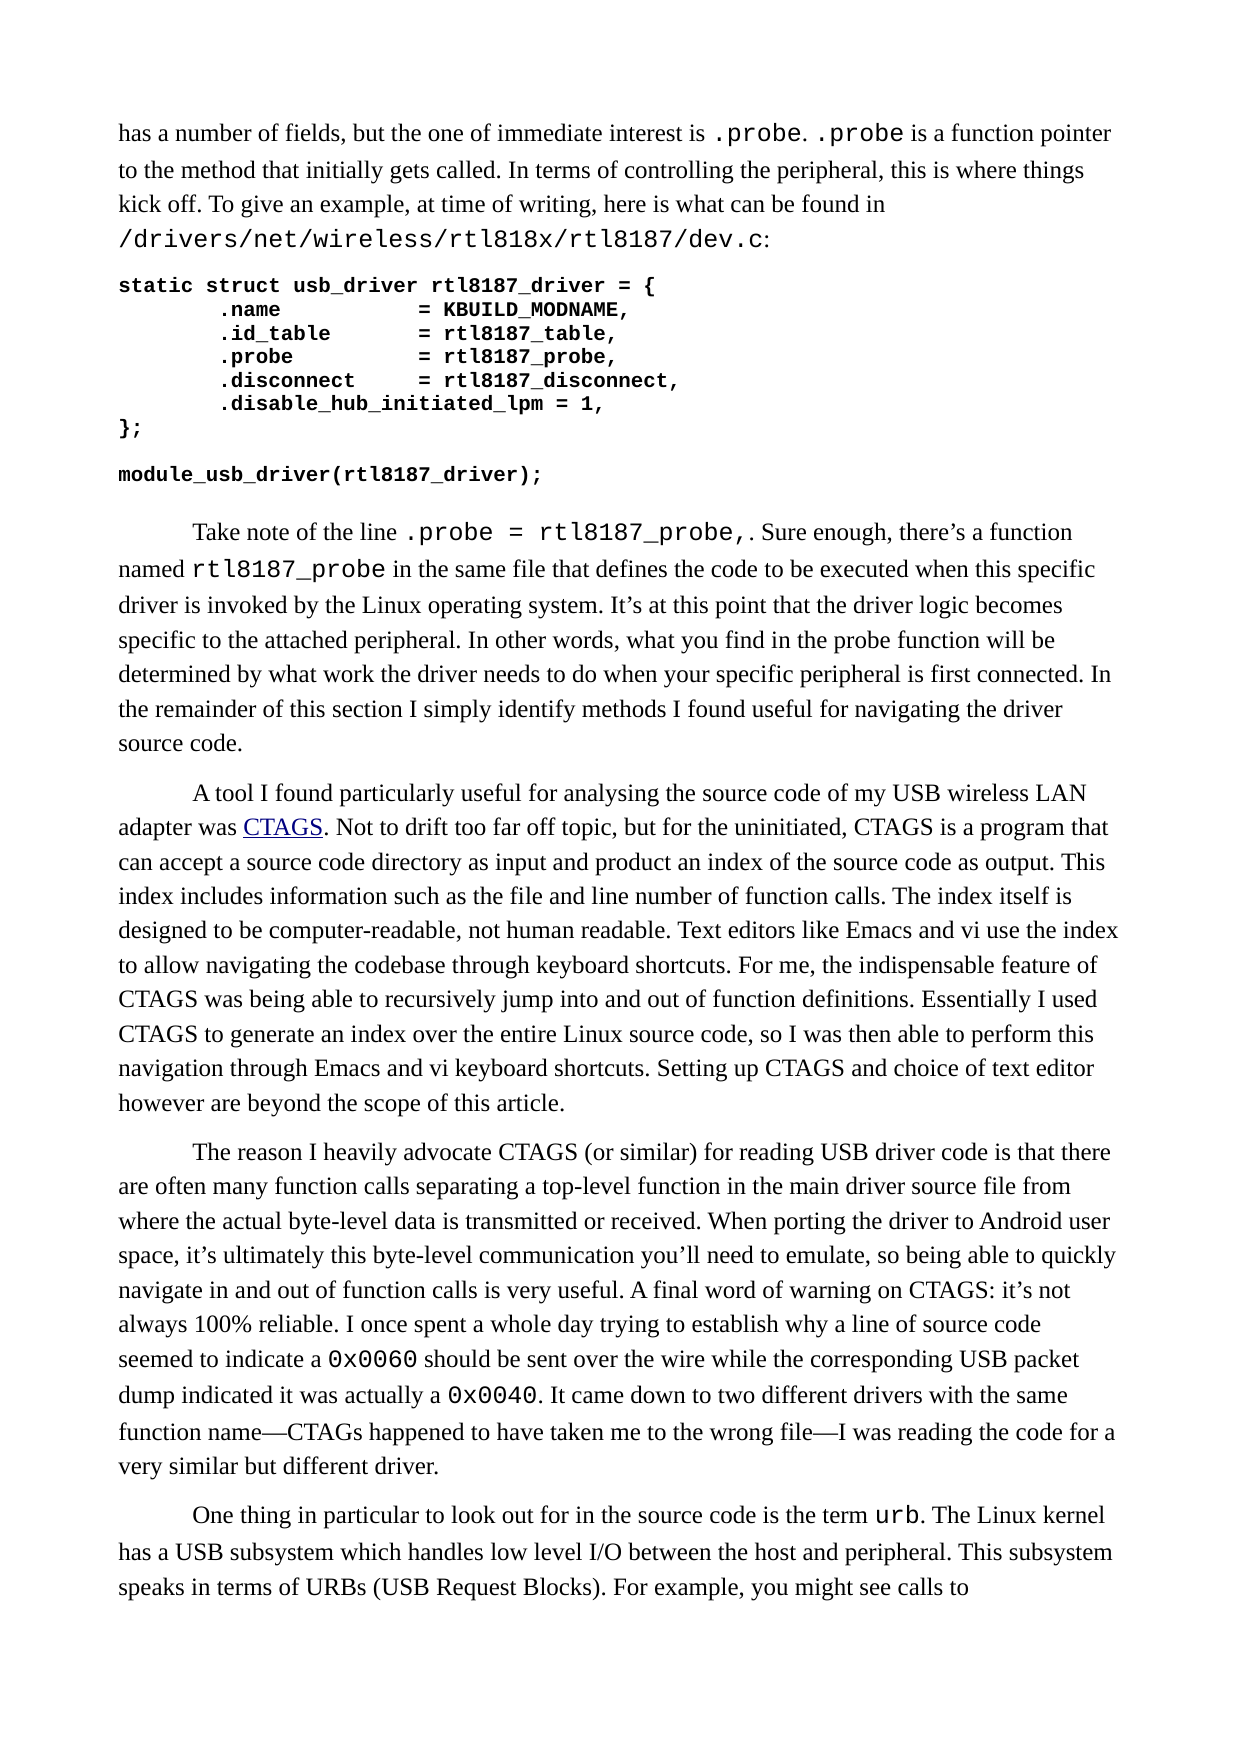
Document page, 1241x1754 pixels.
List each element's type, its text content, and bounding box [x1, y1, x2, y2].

text One thing in particular to look out for in the source code is the term urb. The Linux kernel has a USB subsystem which handles low level I/O between the host and peripheral. This subsystem speaks in terms of URBs (USB Request Blocks). For example, you might see calls to [118, 1501, 1122, 1600]
text .id_table = rtl8187_table, [118, 322, 1122, 346]
text Take note of the line .probe = rtl8187_probe,. Sure enough, there’s a function named rtl8187_probe in the same file that defines the code to be executed when this specific driver is invoked by the Linux operating system. It’s at this point that the driver logic becomes specific to the attached peripheral. In other words, what you find in the probe function will be determined by what work the driver needs to do when your specific peripheral is first connected. In the remainder of this section I simply identify methods I found useful for navigating the driver source code. [118, 517, 1122, 757]
text has a number of fields, but the one of immediate interest is .probe. .probe is a function pointer to the method that initially gets called. In terms of controlling the peripheral, this is where things kick off. To give an example, at time of writing, here is what can be found in /drivers/net/wireless/rtl818x/rtl8187/dev.c: [118, 118, 1122, 254]
text The reason I heavily advocate CTAGS (or similar) for reading USB driver code is that there are often many function calls separating a top-level function in the main driver source file from where the actual byte-level data is transmitted or received. When porting the driver to Android user space, it’s ultimately this byte-level communication you’ll need to emulate, so being able to quickly navigate in and out of function calls is very useful. A final word of warning on CTAGS: it’s not always 100% reliable. I once spent a whole day trying to establish why a line of source code seemed to indicate a 0x0060 should be sent over the wire while the corresponding USB packet dump indicated it was actually a 0x0040. It came down to two different drivers with the same function name—CTAGs happened to have taken me to the wrong file—I was reading the code for a very similar but different driver. [118, 1137, 1122, 1480]
text module_usb_driver(rtl8187_driver); [118, 464, 1122, 488]
text A tool I found particularly useful for analysing the source code of my USB wireless LAN adapter was CTAGS. Not to drift too far off topic, but for the uninitiated, CTAGS is a program that can accept a source code directory as input and product an index of the source code as output. This index includes information such as the file and line number of function calls. The index itself is designed to be computer-readable, not human readable. Text editors like Emacs and vi use the index to allow navigating the codebase through keyboard shortcuts. For me, the indispensable feature of CTAGS was being able to recursively jump into and out of function definitions. Essentially I used CTAGS to generate an index over the entire Linux source code, so I was then able to perform this navigation through Emacs and vi keyboard shortcuts. Setting up CTAGS and choice of text editor however are beyond the scope of this article. [118, 778, 1122, 1117]
text .probe = rtl8187_probe, [118, 346, 1122, 370]
text }; [118, 417, 1122, 441]
text static struct usb_driver rtl8187_driver = { [118, 275, 1122, 299]
text .name = KBUILD_MODNAME, [118, 299, 1122, 322]
text .disable_hub_initiated_lpm = 1, [118, 393, 1122, 417]
text .disconnect = rtl8187_disconnect, [118, 370, 1122, 393]
